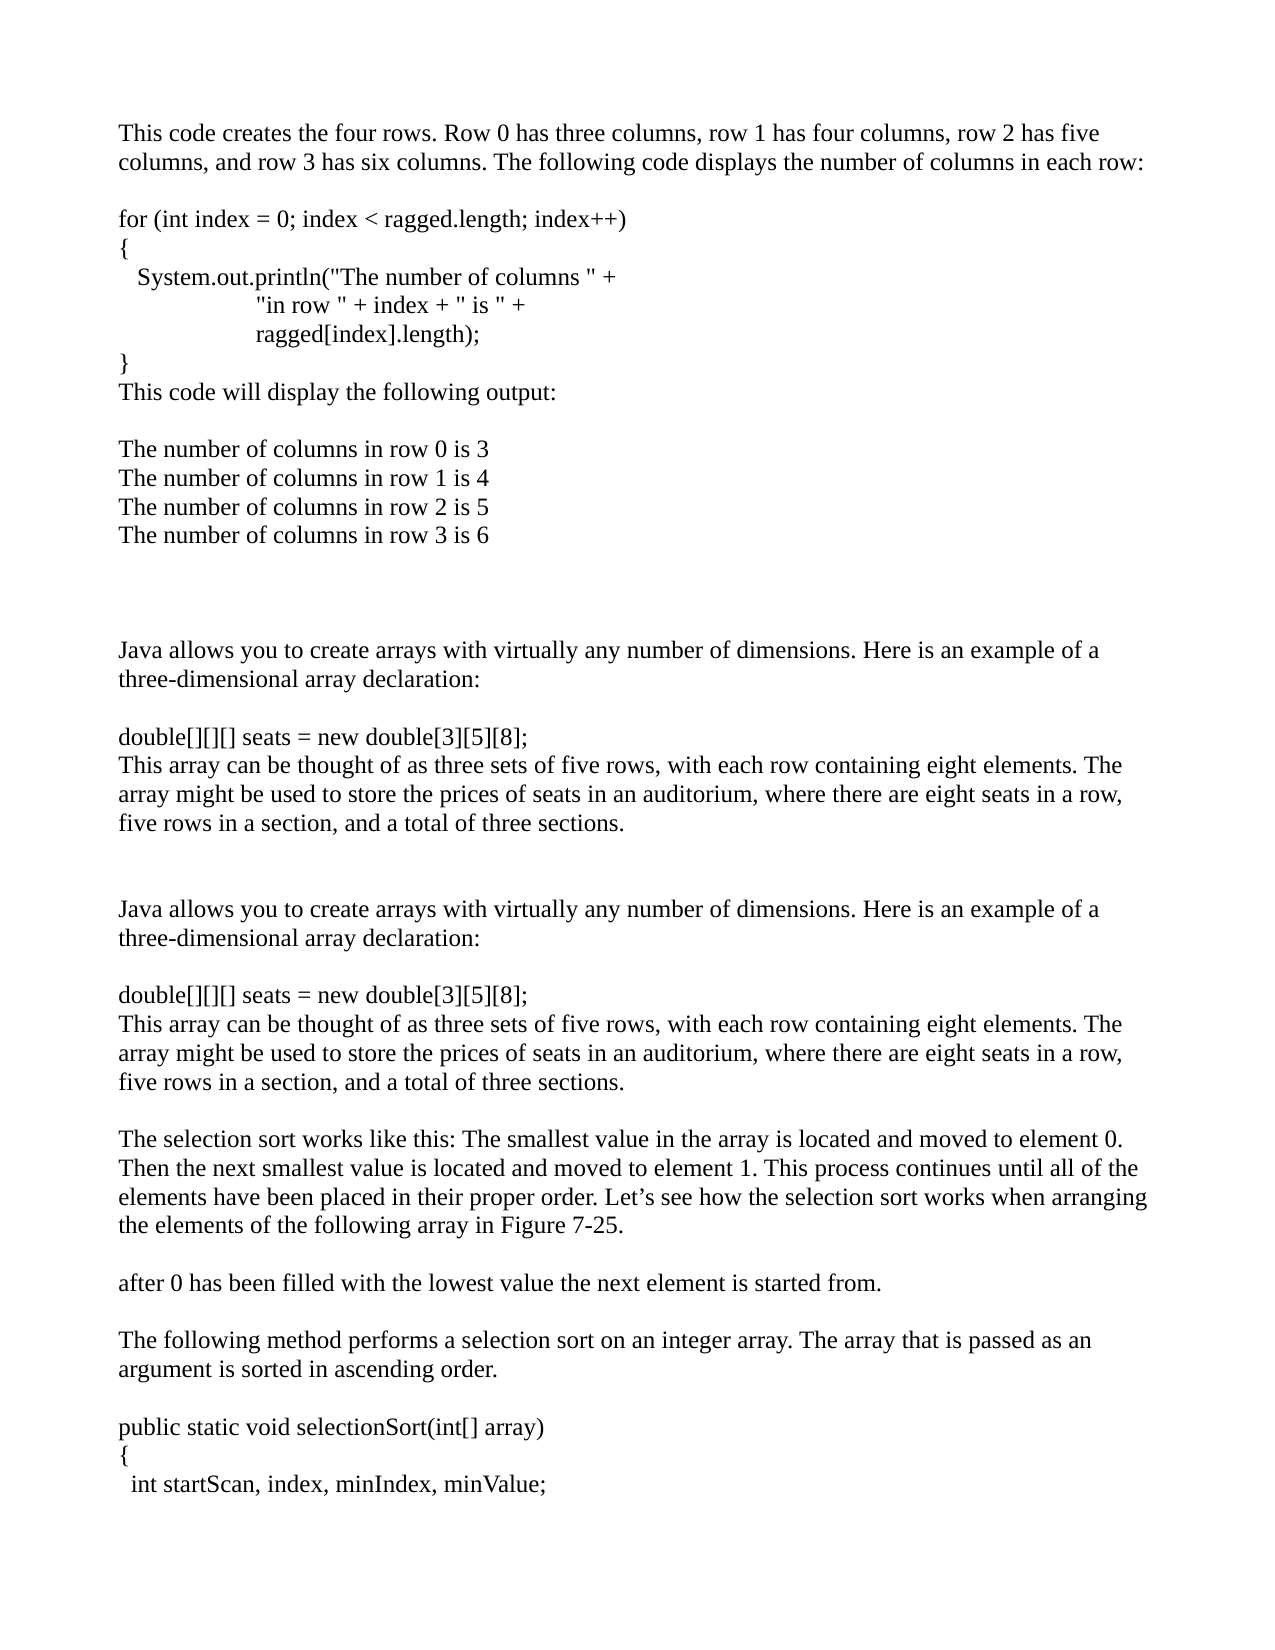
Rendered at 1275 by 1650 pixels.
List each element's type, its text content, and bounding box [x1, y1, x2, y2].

text for (int index = 0; index < ragged.length; index++) [118, 204, 1157, 233]
text The following method performs a selection sort on an integer array. The array that is passed as an argument is sorted in ascending order. [118, 1326, 1157, 1383]
text double[][][] seats = new double[3][5][8]; [118, 981, 1157, 1009]
text double[][][] seats = new double[3][5][8]; [118, 722, 1157, 751]
text This array can be thought of as three sets of five rows, with each row containing eight elements. The array might be used to store the prices of seats in an auditorium, where there are eight seats in a row, five rows in a section, and a total of three sections. [118, 751, 1157, 837]
text The number of columns in row 1 is 4 [118, 463, 1157, 492]
text This array can be thought of as three sets of five rows, with each row containing eight elements. The array might be used to store the prices of seats in an auditorium, where there are eight seats in a row, five rows in a section, and a total of three sections. [118, 1009, 1157, 1096]
text after 0 has been filled with the lowest value the next element is started from. [118, 1268, 1157, 1297]
text { [118, 1441, 1157, 1469]
text "in row " + index + " is " + [118, 291, 1157, 319]
text Java allows you to create arrays with virtually any number of dimensions. Here is an example of a three-dimensional array declaration: [118, 636, 1157, 693]
text This code will display the following output: [118, 377, 1157, 406]
text The number of columns in row 0 is 3 [118, 434, 1157, 463]
text System.out.println("The number of columns " + [118, 262, 1157, 291]
text int startScan, index, minIndex, minValue; [118, 1469, 1157, 1498]
text The number of columns in row 2 is 5 [118, 492, 1157, 521]
text This code creates the four rows. Row 0 has three columns, row 1 has four columns, row 2 has five columns, and row 3 has six columns. The following code displays the number of columns in each row: [118, 118, 1157, 176]
text } [118, 348, 1157, 377]
text ragged[index].length); [118, 319, 1157, 348]
text The number of columns in row 3 is 6 [118, 521, 1157, 549]
text Java allows you to create arrays with virtually any number of dimensions. Here is an example of a three-dimensional array declaration: [118, 894, 1157, 952]
text public static void selectionSort(int[] array) [118, 1412, 1157, 1441]
text { [118, 233, 1157, 262]
text The selection sort works like this: The smallest value in the array is located and moved to element 0. Then the next smallest value is located and moved to element 1. This process continues until all of the elements have been placed in their proper order. Let’s see how the selection sort works when arranging the elements of the following array in Figure 7-25. [118, 1124, 1157, 1239]
